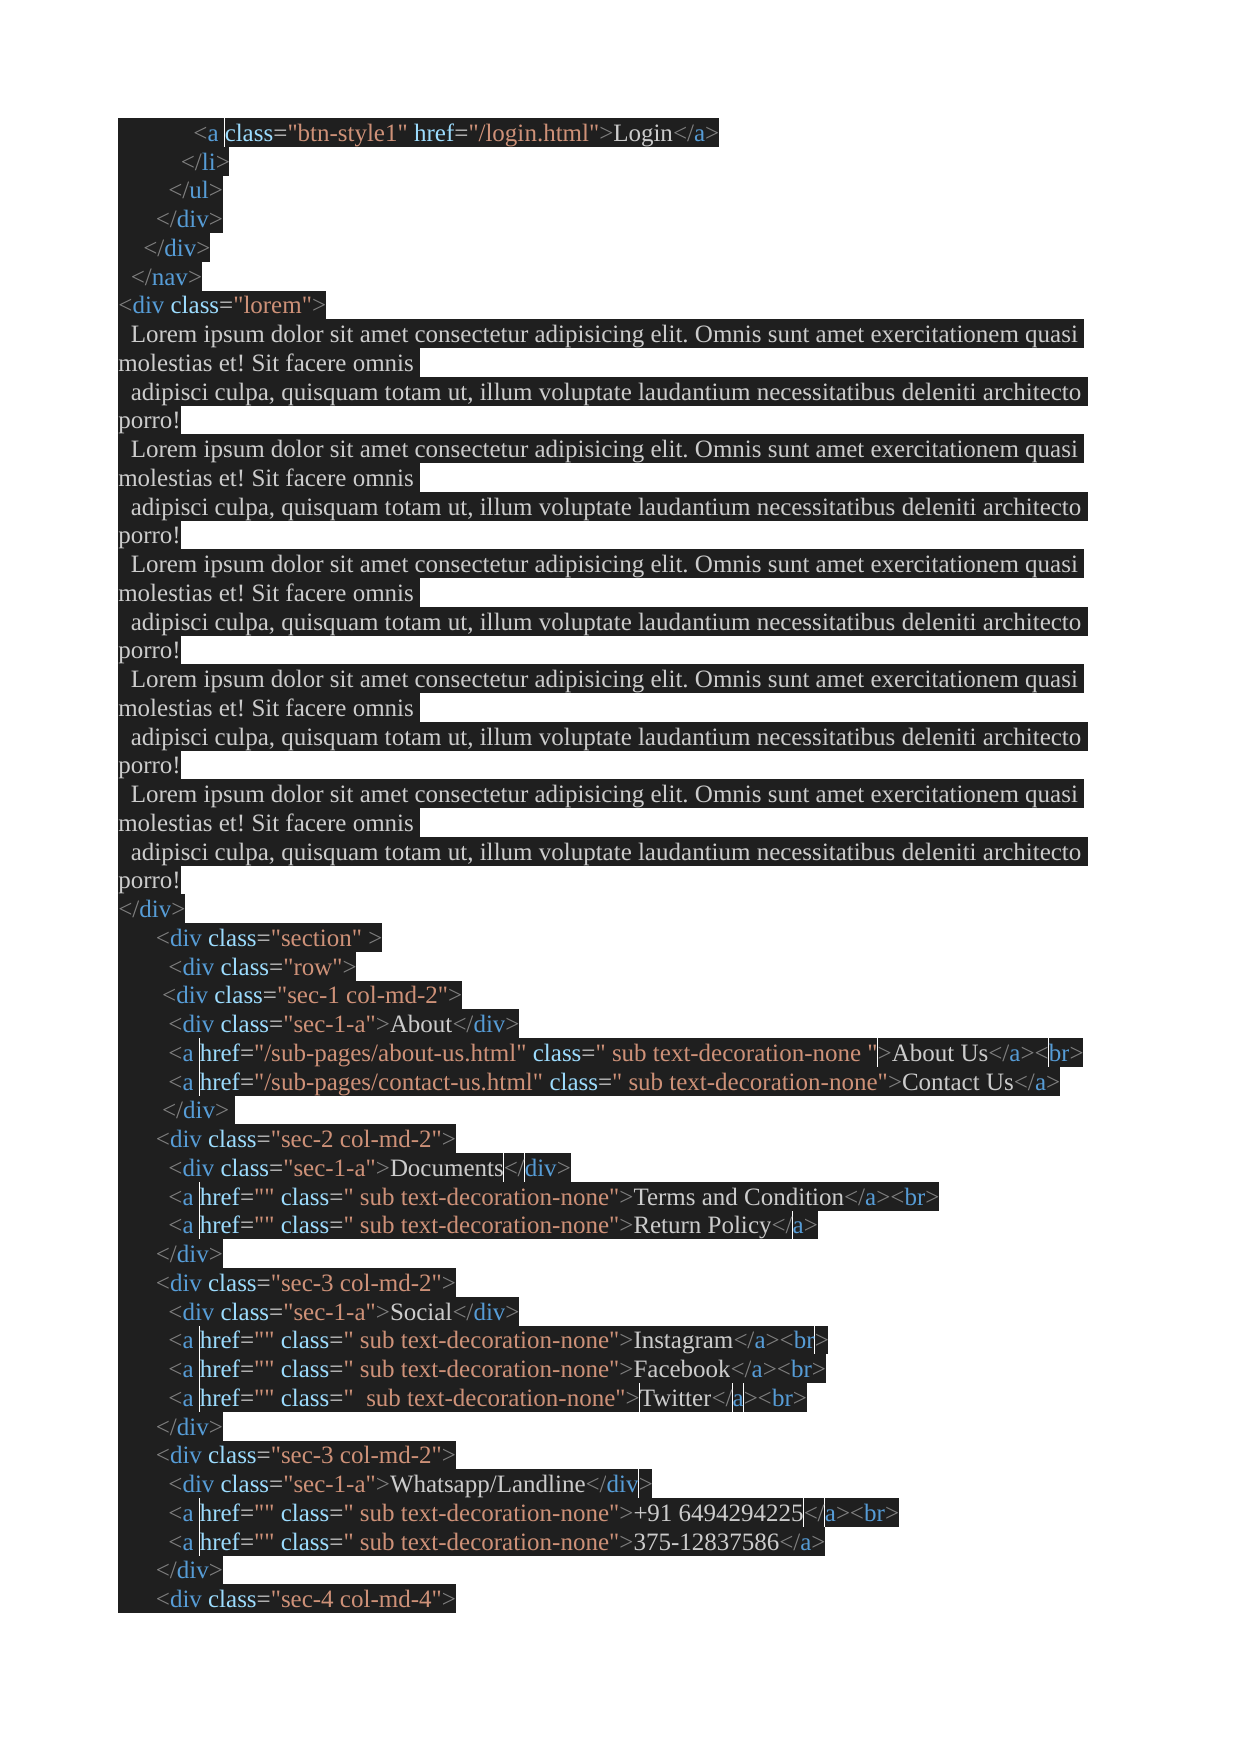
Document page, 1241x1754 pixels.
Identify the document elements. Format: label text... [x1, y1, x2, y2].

text <div class="sec-4 col-md-4"> [118, 1584, 1122, 1613]
text <a href="" class=" sub text-decoration-none">Facebook</a><br> [118, 1354, 1122, 1383]
text <a href="" class=" sub text-decoration-none">Instagram</a><br> [118, 1326, 1122, 1354]
text </div> [118, 894, 1122, 923]
text <div class="sec-1-a">Documents</div> [118, 1153, 1122, 1182]
text </ul> [118, 176, 1122, 204]
text Lorem ipsum dolor sit amet consectetur adipisicing elit. Omnis sunt amet exercitationem quasi molestias et! Sit facere omnis [118, 664, 1122, 722]
text <a href="" class=" sub text-decoration-none">Twitter</a><br> [118, 1383, 1122, 1412]
text </div> [118, 1096, 1122, 1124]
text <div class="sec-1-a">Whatsapp/Landline</div> [118, 1469, 1122, 1498]
text </div> [118, 1412, 1122, 1441]
text <div class="lorem"> [118, 291, 1122, 319]
text <a href="/sub-pages/about-us.html" class=" sub text-decoration-none ">About Us</a><br> [118, 1038, 1122, 1067]
text </li> [118, 147, 1122, 176]
text </nav> [118, 262, 1122, 291]
text <div class="sec-1-a">About</div> [118, 1009, 1122, 1038]
text <a href="" class=" sub text-decoration-none">+91 6494294225</a><br> [118, 1498, 1122, 1527]
text Lorem ipsum dolor sit amet consectetur adipisicing elit. Omnis sunt amet exercitationem quasi molestias et! Sit facere omnis [118, 779, 1122, 837]
text <div class="sec-2 col-md-2"> [118, 1124, 1122, 1153]
text adipisci culpa, quisquam totam ut, illum voluptate laudantium necessitatibus deleniti architecto porro! [118, 837, 1122, 894]
text Lorem ipsum dolor sit amet consectetur adipisicing elit. Omnis sunt amet exercitationem quasi molestias et! Sit facere omnis [118, 549, 1122, 607]
text <a href="" class=" sub text-decoration-none">375-12837586</a> [118, 1527, 1122, 1556]
text Lorem ipsum dolor sit amet consectetur adipisicing elit. Omnis sunt amet exercitationem quasi molestias et! Sit facere omnis [118, 434, 1122, 492]
text <div class="sec-1 col-md-2"> [118, 981, 1122, 1009]
text adipisci culpa, quisquam totam ut, illum voluptate laudantium necessitatibus deleniti architecto porro! [118, 492, 1122, 549]
text <div class="sec-1-a">Social</div> [118, 1297, 1122, 1326]
text </div> [118, 204, 1122, 233]
text </div> [118, 1239, 1122, 1268]
text <div class="sec-3 col-md-2"> [118, 1268, 1122, 1297]
text <a class="btn-style1" href="/login.html">Login</a> [118, 118, 1122, 147]
text <a href="" class=" sub text-decoration-none">Terms and Condition</a><br> [118, 1182, 1122, 1211]
text Lorem ipsum dolor sit amet consectetur adipisicing elit. Omnis sunt amet exercitationem quasi molestias et! Sit facere omnis [118, 319, 1122, 377]
text <div class="sec-3 col-md-2"> [118, 1441, 1122, 1469]
text adipisci culpa, quisquam totam ut, illum voluptate laudantium necessitatibus deleniti architecto porro! [118, 722, 1122, 779]
text <div class="section" > [118, 923, 1122, 952]
text <div class="row"> [118, 952, 1122, 981]
text </div> [118, 233, 1122, 262]
text </div> [118, 1556, 1122, 1584]
text <a href="/sub-pages/contact-us.html" class=" sub text-decoration-none">Contact Us</a> [118, 1067, 1122, 1096]
text adipisci culpa, quisquam totam ut, illum voluptate laudantium necessitatibus deleniti architecto porro! [118, 607, 1122, 664]
text <a href="" class=" sub text-decoration-none">Return Policy</a> [118, 1211, 1122, 1239]
text adipisci culpa, quisquam totam ut, illum voluptate laudantium necessitatibus deleniti architecto porro! [118, 377, 1122, 434]
